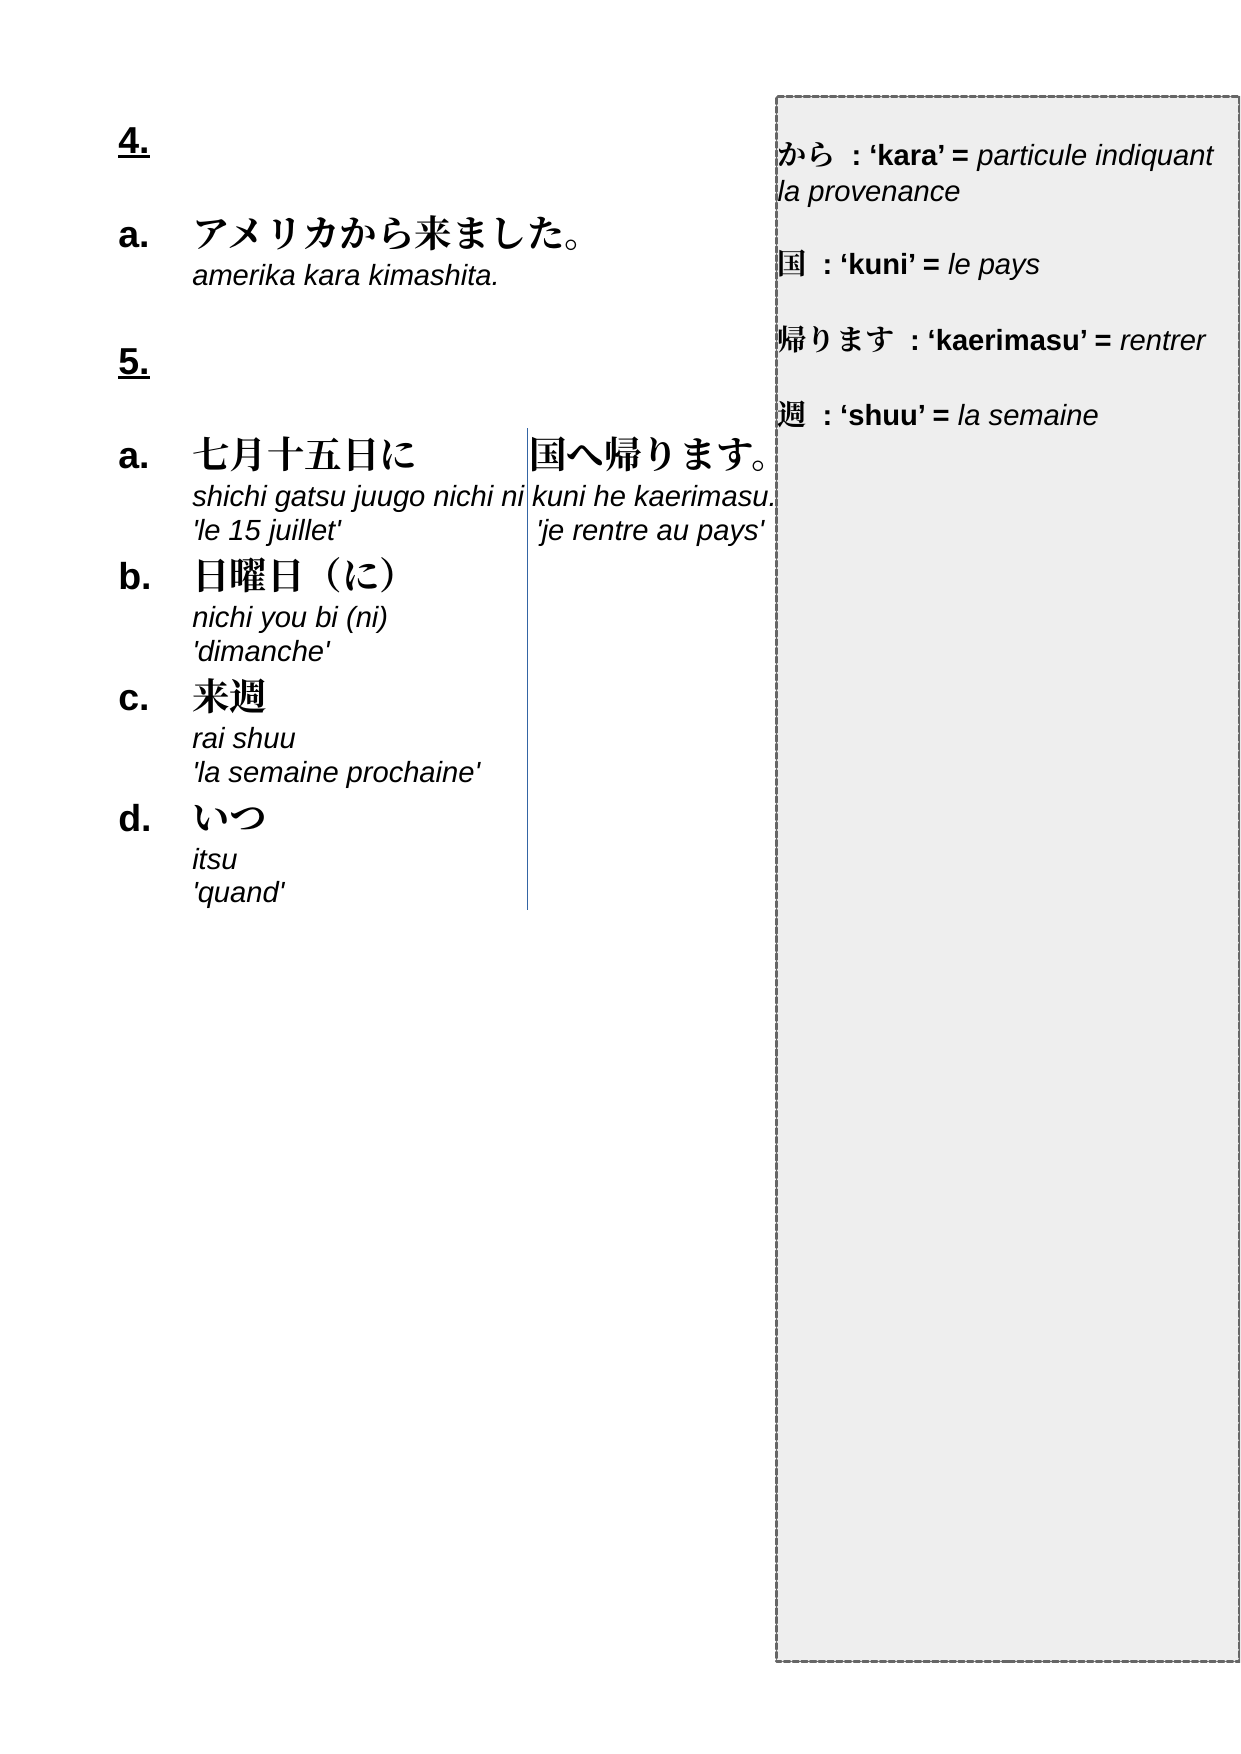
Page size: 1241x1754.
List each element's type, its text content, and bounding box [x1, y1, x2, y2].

text [528, 721, 775, 754]
text d. いつ [118, 788, 527, 842]
text [528, 600, 775, 634]
text 'le 15 juillet' [118, 513, 527, 546]
text b. 日曜日（に） [118, 546, 527, 600]
text a. 七月十五日に 国へ帰ります。 [118, 425, 775, 479]
text c. 来週 [118, 667, 527, 721]
text [528, 546, 775, 600]
text 'la semaine prochaine' [118, 754, 527, 788]
text [528, 876, 775, 909]
text nichi you bi (ni) [118, 600, 527, 634]
text rai shuu [118, 721, 527, 754]
text 4. [118, 118, 775, 161]
text [528, 842, 775, 876]
text amerika kara kimashita. [118, 258, 775, 292]
text itsu [118, 842, 527, 876]
text 'je rentre au pays' [528, 513, 775, 546]
text [528, 788, 775, 842]
text 5. [118, 339, 775, 382]
text [528, 634, 775, 667]
text [528, 754, 775, 788]
text a. アメリカから来ました。 [118, 204, 775, 258]
text kuni he kaerimasu. [528, 479, 775, 513]
text shichi gatsu juugo nichi ni [118, 479, 527, 513]
text 'quand' [118, 876, 527, 909]
text [528, 667, 775, 721]
text 'dimanche' [118, 634, 527, 667]
